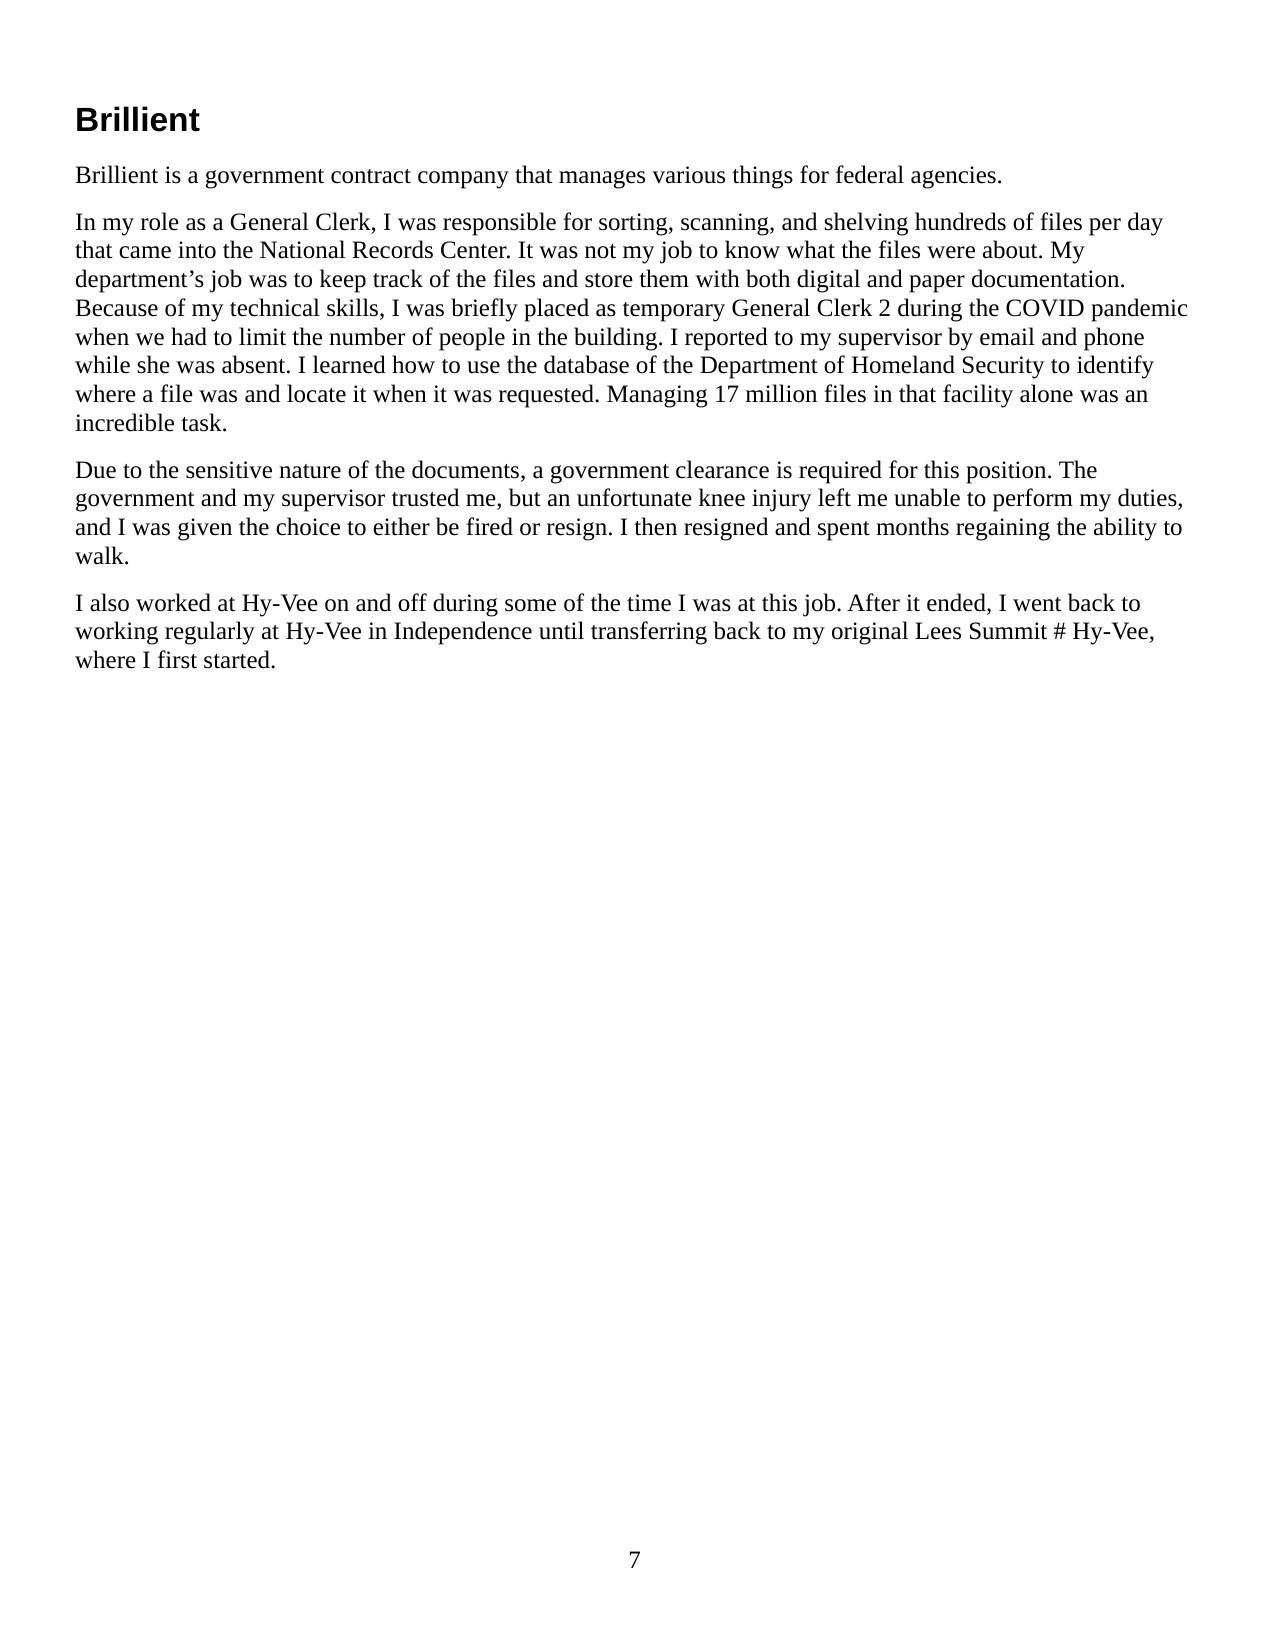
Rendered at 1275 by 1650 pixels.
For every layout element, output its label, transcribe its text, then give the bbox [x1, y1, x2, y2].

text In my role as a General Clerk, I was responsible for sorting, scanning, and shelving hundreds of files per day that came into the National Records Center. It was not my job to know what the files were about. My department’s job was to keep track of the files and store them with both digital and paper documentation. Because of my technical skills, I was briefly placed as temporary General Clerk 2 during the COVID pandemic when we had to limit the number of people in the building. I reported to my supervisor by email and phone while she was absent. I learned how to use the database of the Department of Homeland Security to identify where a file was and locate it when it was requested. Managing 17 million files in that facility alone was an incredible task. [75, 207, 1200, 437]
text I also worked at Hy-Vee on and off during some of the time I was at this job. After it ended, I went back to working regularly at Hy-Vee in Independence until transferring back to my original Lees Summit # Hy-Vee, where I first started. [75, 588, 1200, 674]
text Due to the sensitive nature of the documents, a government clearance is required for this position. The government and my supervisor trusted me, but an unfortunate knee injury left me unable to perform my duties, and I was given the choice to either be fired or resign. I then resigned and spent months regaining the ability to walk. [75, 455, 1200, 570]
text Brillient is a government contract company that manages various things for federal agencies. [75, 160, 1200, 189]
subtitle Brillient [75, 100, 1200, 139]
